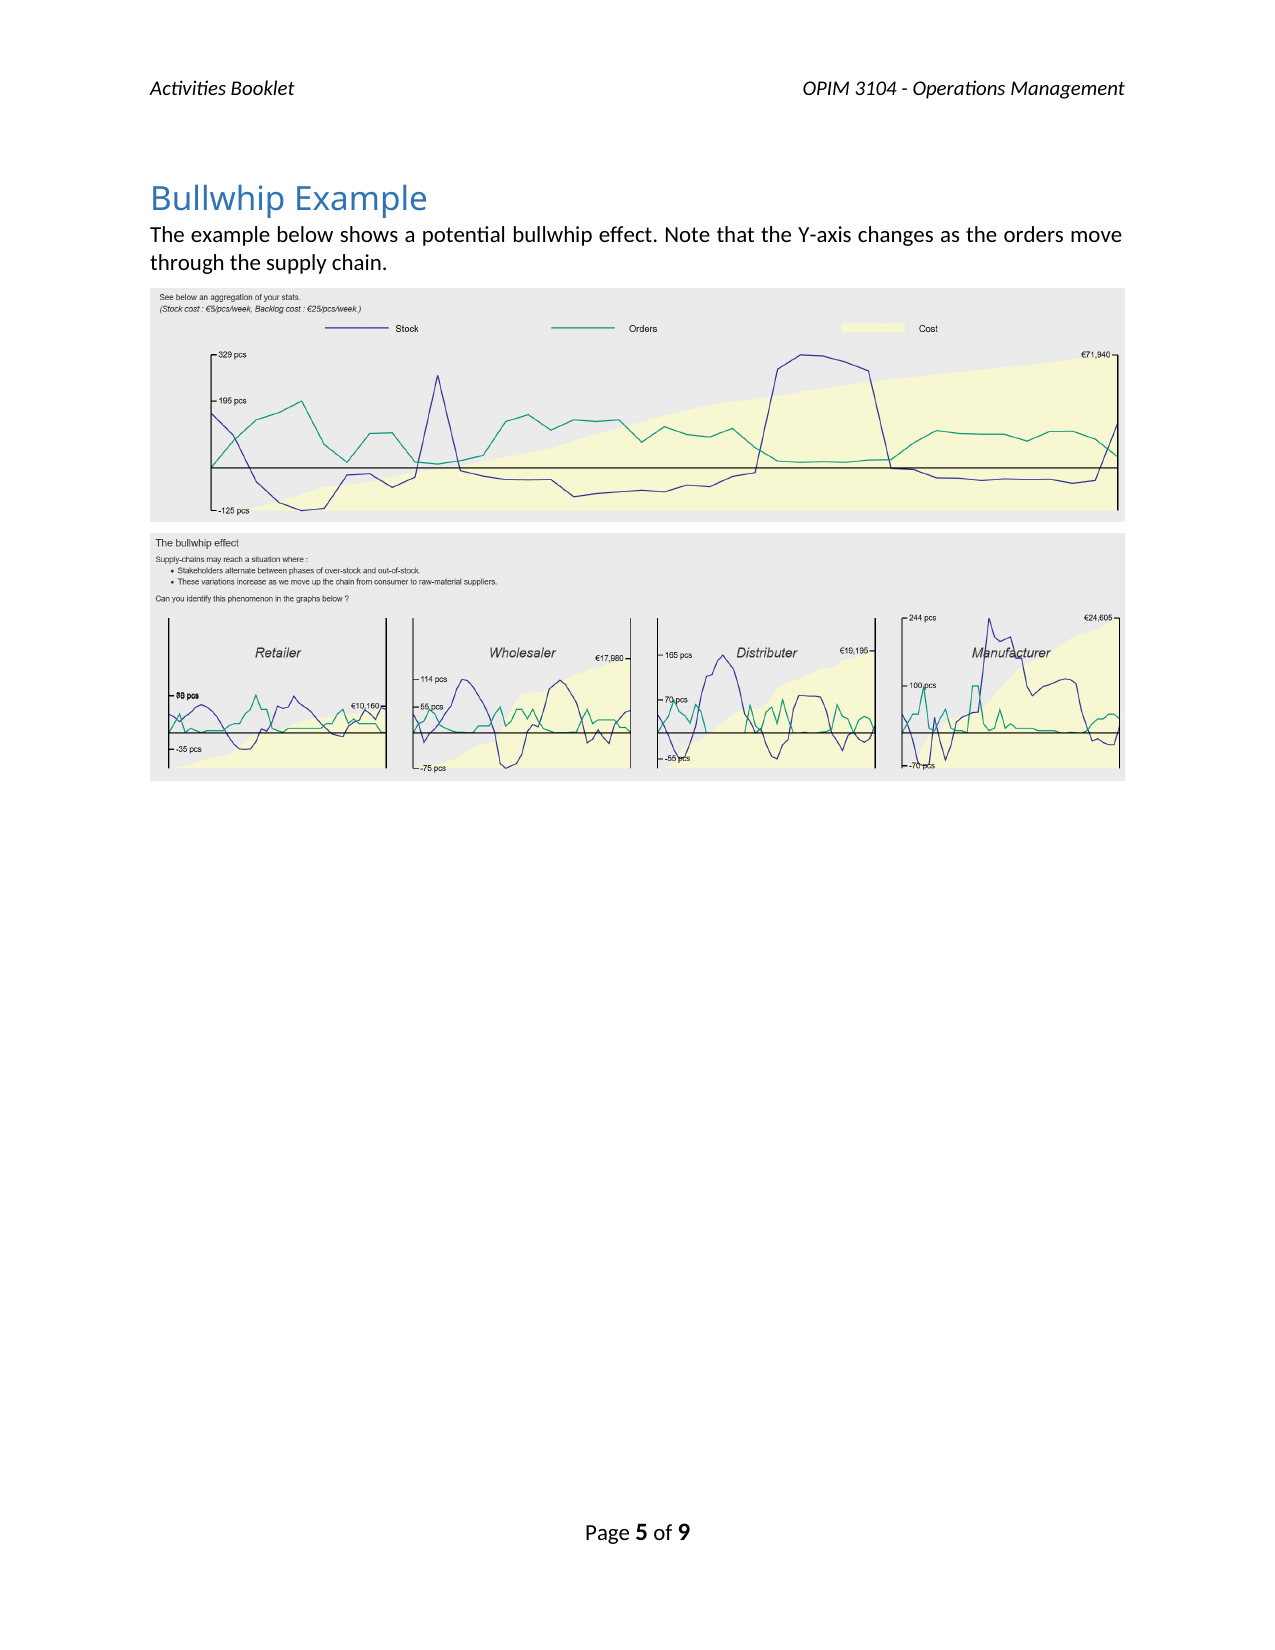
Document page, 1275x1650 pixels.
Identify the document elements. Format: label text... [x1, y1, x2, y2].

subtitle Bullwhip Example [150, 175, 1125, 220]
picture [150, 288, 1125, 522]
picture [150, 533, 1125, 781]
text The example below shows a potential bullwhip effect. Note that the Y-axis changes as the orders move through the supply chain. [150, 220, 1125, 276]
